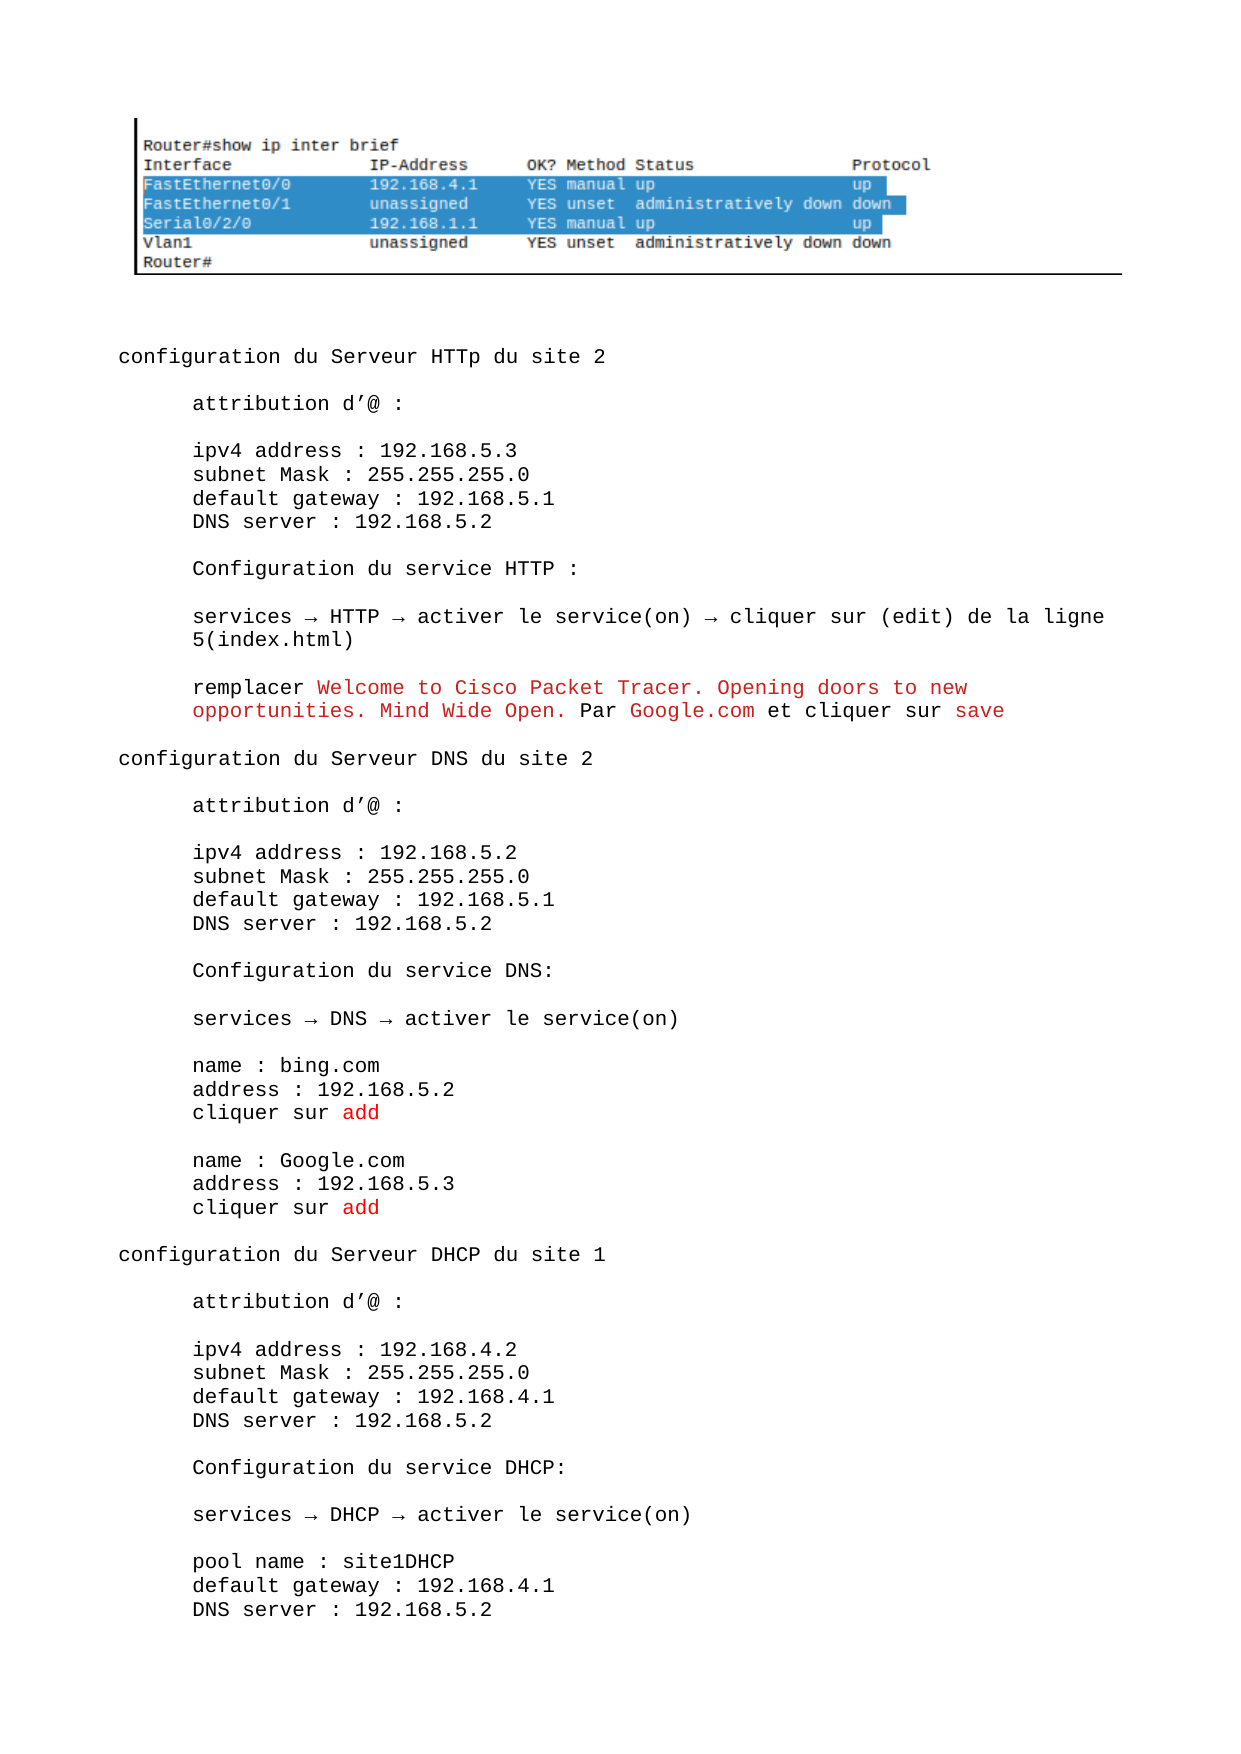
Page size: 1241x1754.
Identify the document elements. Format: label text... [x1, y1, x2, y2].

text address : 192.168.5.3 [118, 1173, 1122, 1197]
text name : Google.com [118, 1149, 1122, 1173]
text services → DHCP → activer le service(on) [118, 1504, 1122, 1528]
text ipv4 address : 192.168.4.2 [118, 1339, 1122, 1362]
text remplacer Welcome to Cisco Packet Tracer. Opening doors to new [118, 677, 1122, 700]
picture [118, 118, 1123, 275]
text configuration du Serveur HTTp du site 2 [118, 346, 1122, 369]
text subnet Mask : 255.255.255.0 [118, 464, 1122, 487]
text opportunities. Mind Wide Open. Par Google.com et cliquer sur save [118, 700, 1122, 724]
text Configuration du service DNS: [118, 960, 1122, 984]
text default gateway : 192.168.4.1 [118, 1386, 1122, 1410]
text DNS server : 192.168.5.2 [118, 511, 1122, 535]
text subnet Mask : 255.255.255.0 [118, 866, 1122, 889]
text Configuration du service HTTP : [118, 558, 1122, 582]
text attribution d’@ : [118, 1291, 1122, 1315]
text services → DNS → activer le service(on) [118, 1008, 1122, 1031]
text subnet Mask : 255.255.255.0 [118, 1362, 1122, 1386]
text DNS server : 192.168.5.2 [118, 1599, 1122, 1622]
text DNS server : 192.168.5.2 [118, 913, 1122, 937]
text configuration du Serveur DHCP du site 1 [118, 1244, 1122, 1268]
text default gateway : 192.168.5.1 [118, 487, 1122, 511]
text configuration du Serveur DNS du site 2 [118, 748, 1122, 771]
text Configuration du service DHCP: [118, 1457, 1122, 1481]
text cliquer sur add [118, 1197, 1122, 1221]
text services → HTTP → activer le service(on) → cliquer sur (edit) de la ligne 5(index.html) [118, 606, 1122, 653]
text ipv4 address : 192.168.5.2 [118, 842, 1122, 866]
text attribution d’@ : [118, 393, 1122, 417]
text pool name : site1DHCP [118, 1552, 1122, 1575]
text address : 192.168.5.2 [118, 1079, 1122, 1102]
text name : bing.com [118, 1055, 1122, 1079]
text attribution d’@ : [118, 795, 1122, 818]
text cliquer sur add [118, 1102, 1122, 1126]
text default gateway : 192.168.4.1 [118, 1575, 1122, 1599]
text ipv4 address : 192.168.5.3 [118, 440, 1122, 464]
text default gateway : 192.168.5.1 [118, 889, 1122, 913]
text DNS server : 192.168.5.2 [118, 1410, 1122, 1433]
